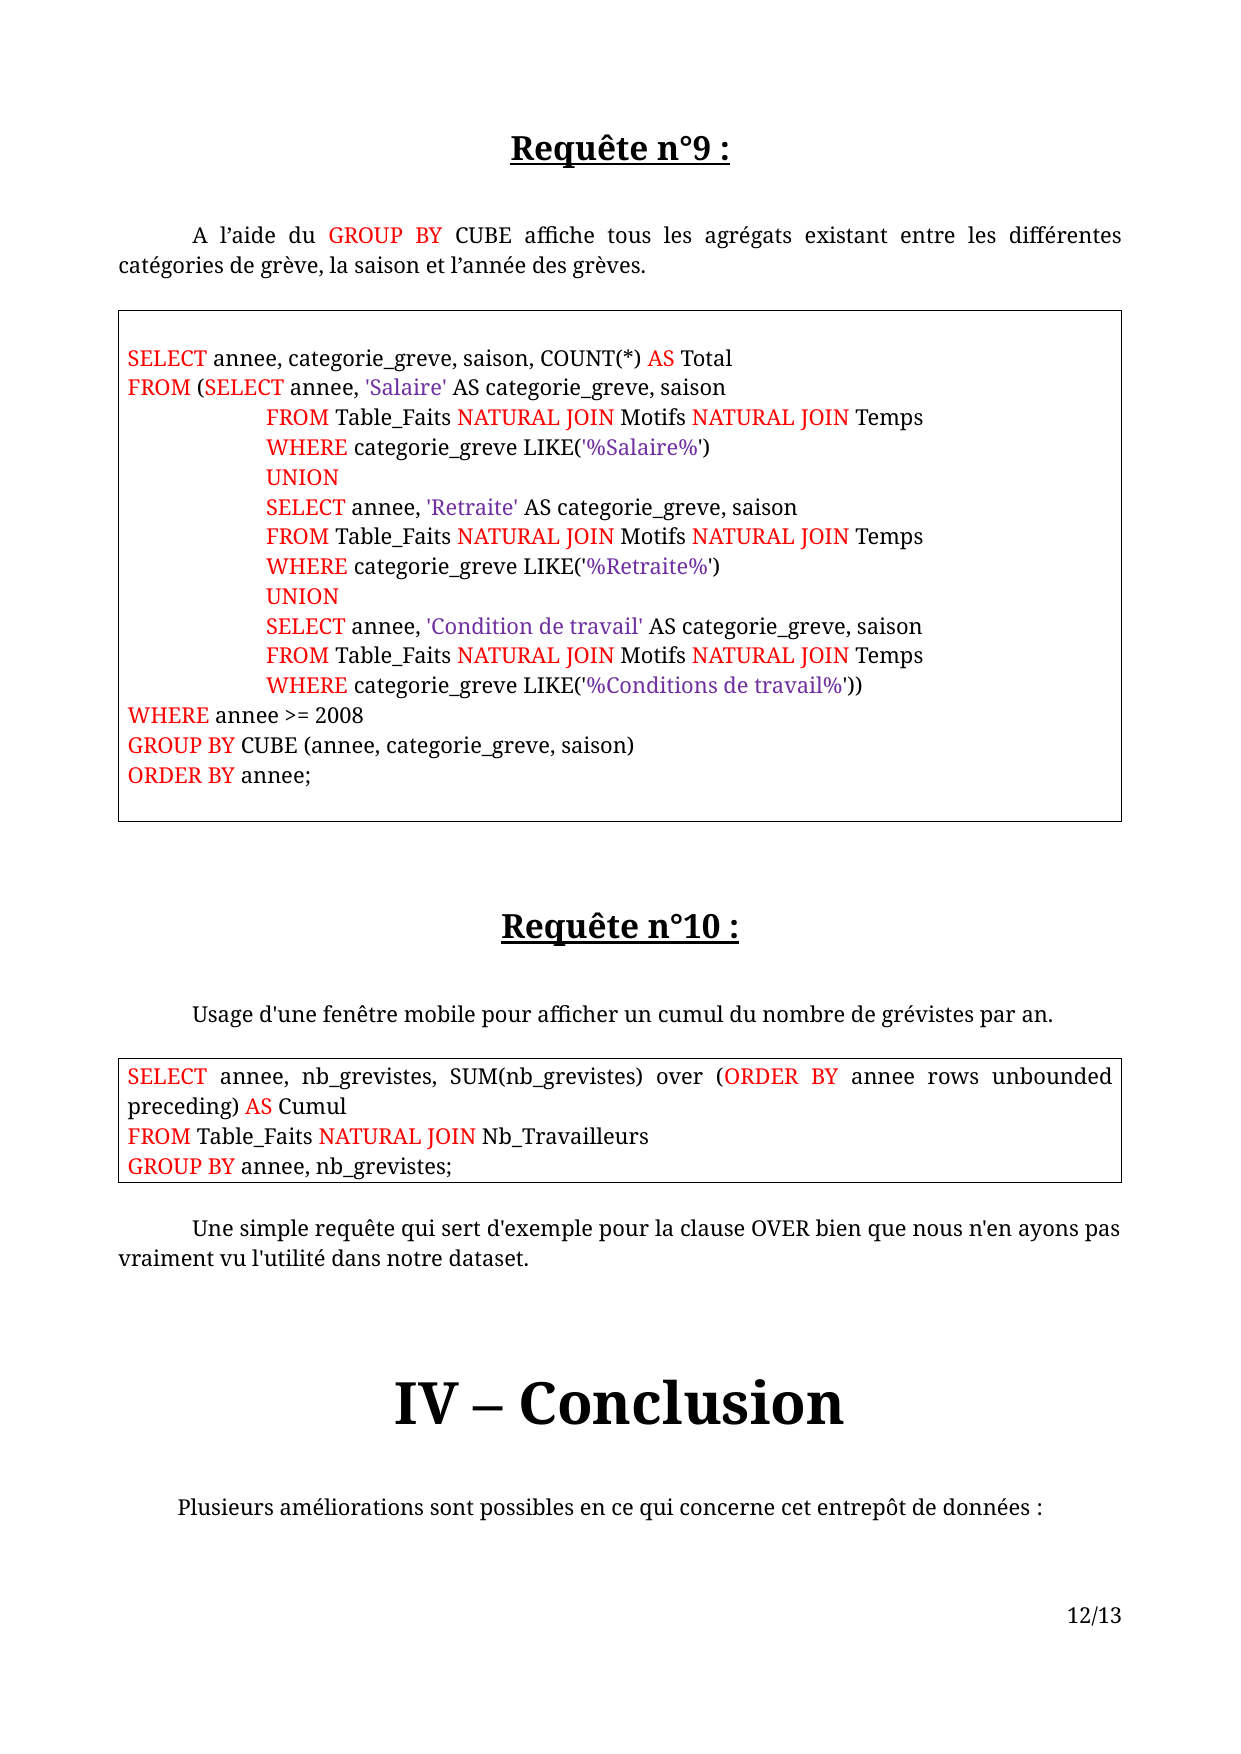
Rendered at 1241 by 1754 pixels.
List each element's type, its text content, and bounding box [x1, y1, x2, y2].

subtitle IV – Conclusion [118, 1362, 1122, 1442]
text UNION [119, 578, 1121, 608]
text SELECT annee, categorie_greve, saison, COUNT(*) AS Total [119, 339, 1121, 369]
text Usage d'une fenêtre mobile pour afficher un cumul du nombre de grévistes par an. [118, 998, 1122, 1028]
text WHERE annee >= 2008 [119, 697, 1121, 727]
text SELECT annee, nb_grevistes, SUM(nb_grevistes) over (ORDER BY annee rows unbounded preceding) AS Cumul [119, 1059, 1121, 1118]
text ORDER BY annee; [119, 757, 1121, 789]
text GROUP BY annee, nb_grevistes; [119, 1147, 1121, 1182]
text SELECT annee, 'Condition de travail' AS categorie_greve, saison [119, 608, 1121, 637]
text SELECT annee, 'Retraite' AS categorie_greve, saison [119, 488, 1121, 518]
text WHERE categorie_greve LIKE('%Conditions de travail%')) [119, 667, 1121, 697]
text A l’aide du GROUP BY CUBE affiche tous les agrégats existant entre les différentes catégories de grève, la saison et l’année des grèves. [118, 220, 1122, 280]
text UNION [119, 459, 1121, 488]
text GROUP BY CUBE (annee, categorie_greve, saison) [119, 727, 1121, 757]
text FROM Table_Faits NATURAL JOIN Motifs NATURAL JOIN Temps [119, 399, 1121, 429]
subtitle Requête n°10 : [118, 903, 1122, 948]
subtitle Requête n°9 : [118, 124, 1122, 170]
text FROM Table_Faits NATURAL JOIN Motifs NATURAL JOIN Temps [119, 637, 1121, 667]
text Plusieurs améliorations sont possibles en ce qui concerne cet entrepôt de données : [118, 1492, 1122, 1522]
text Une simple requête qui sert d'exemple pour la clause OVER bien que nous n'en ayons pas vraiment vu l'utilité dans notre dataset. [118, 1213, 1122, 1273]
text FROM (SELECT annee, 'Salaire' AS categorie_greve, saison [119, 369, 1121, 399]
text FROM Table_Faits NATURAL JOIN Motifs NATURAL JOIN Temps [119, 518, 1121, 548]
text WHERE categorie_greve LIKE('%Salaire%') [119, 429, 1121, 459]
text WHERE categorie_greve LIKE('%Retraite%') [119, 548, 1121, 578]
text FROM Table_Faits NATURAL JOIN Nb_Travailleurs [119, 1118, 1121, 1147]
